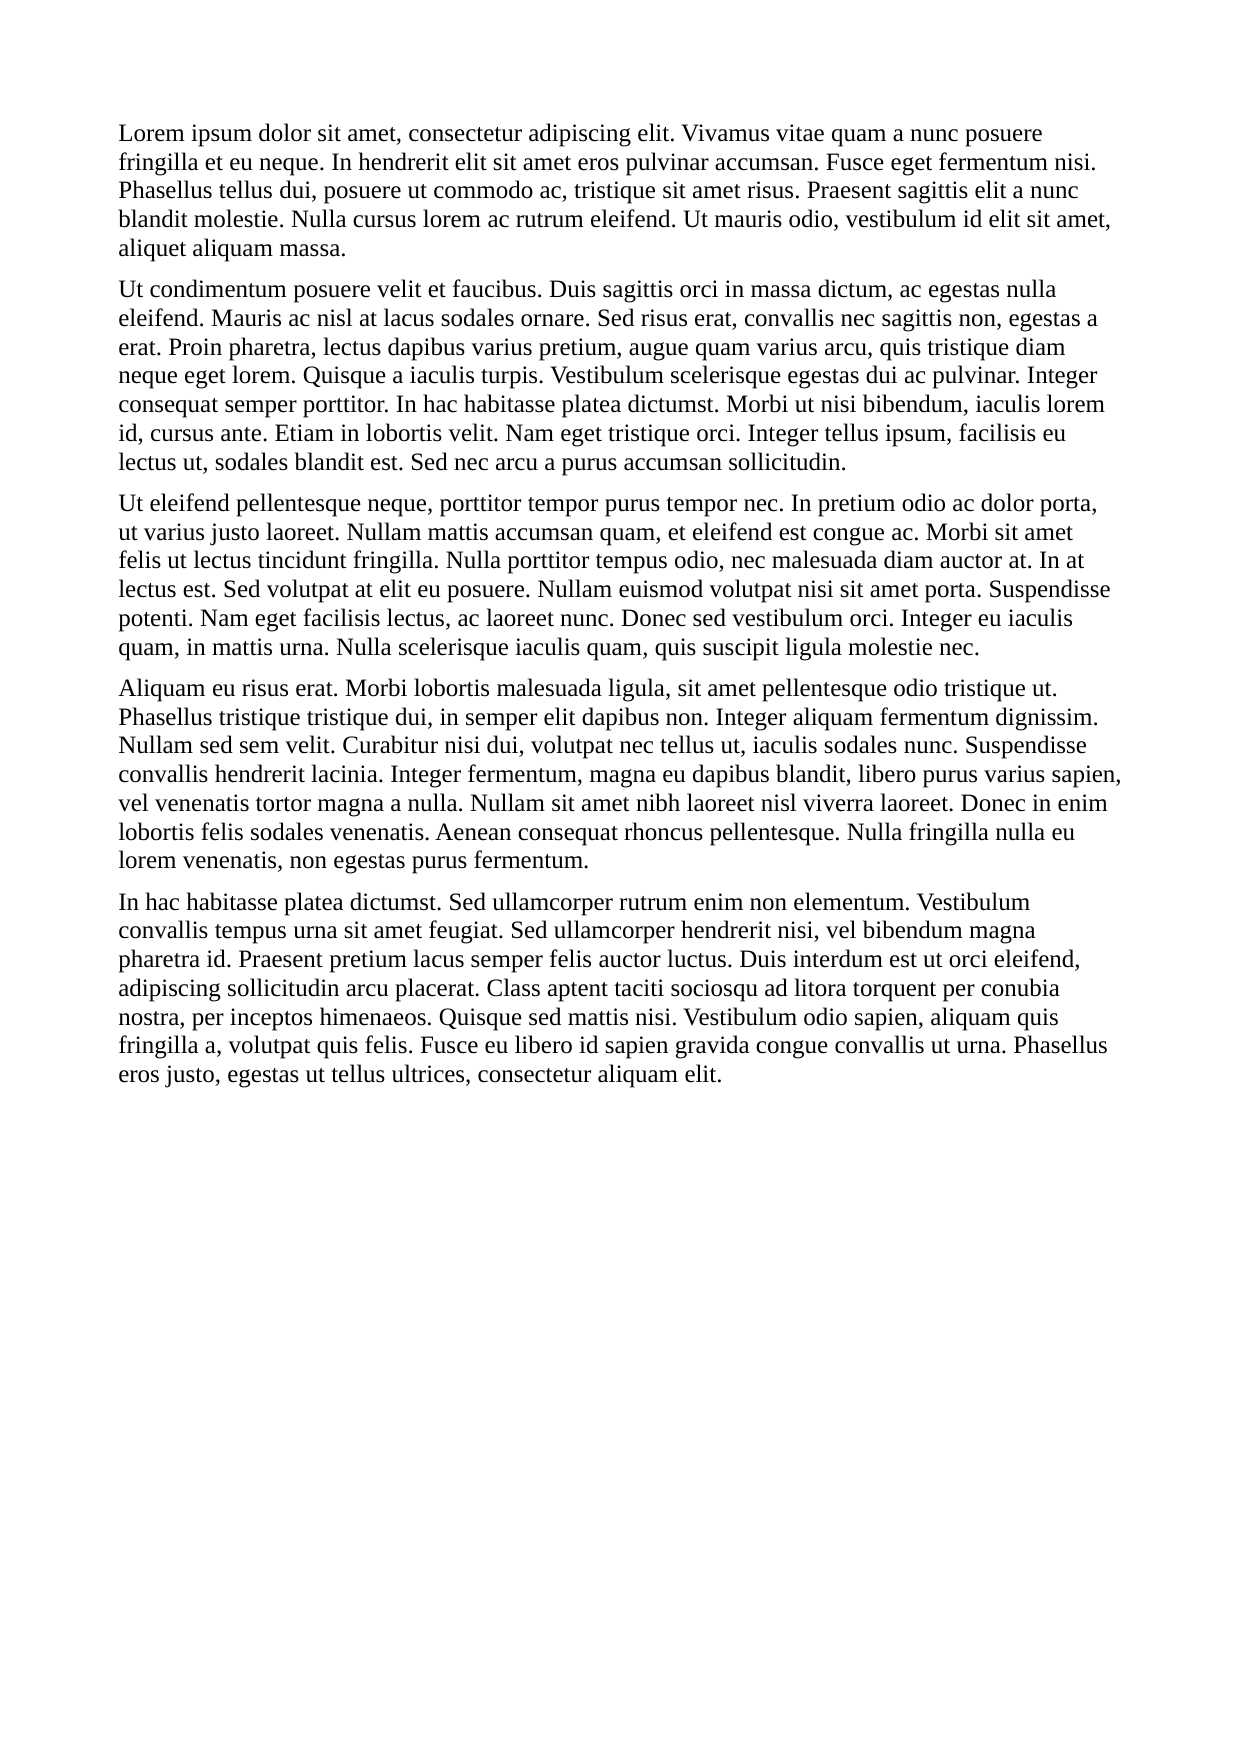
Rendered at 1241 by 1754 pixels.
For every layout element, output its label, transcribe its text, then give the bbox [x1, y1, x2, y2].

text Ut eleifend pellentesque neque, porttitor tempor purus tempor nec. In pretium odio ac dolor porta, ut varius justo laoreet. Nullam mattis accumsan quam, et eleifend est congue ac. Morbi sit amet felis ut lectus tincidunt fringilla. Nulla porttitor tempus odio, nec malesuada diam auctor at. In at lectus est. Sed volutpat at elit eu posuere. Nullam euismod volutpat nisi sit amet porta. Suspendisse potenti. Nam eget facilisis lectus, ac laoreet nunc. Donec sed vestibulum orci. Integer eu iaculis quam, in mattis urna. Nulla scelerisque iaculis quam, quis suscipit ligula molestie nec. [118, 488, 1122, 661]
text In hac habitasse platea dictumst. Sed ullamcorper rutrum enim non elementum. Vestibulum convallis tempus urna sit amet feugiat. Sed ullamcorper hendrerit nisi, vel bibendum magna pharetra id. Praesent pretium lacus semper felis auctor luctus. Duis interdum est ut orci eleifend, adipiscing sollicitudin arcu placerat. Class aptent taciti sociosqu ad litora torquent per conubia nostra, per inceptos himenaeos. Quisque sed mattis nisi. Vestibulum odio sapien, aliquam quis fringilla a, volutpat quis felis. Fusce eu libero id sapien gravida congue convallis ut urna. Phasellus eros justo, egestas ut tellus ultrices, consectetur aliquam elit. [118, 887, 1122, 1088]
text Lorem ipsum dolor sit amet, consectetur adipiscing elit. Vivamus vitae quam a nunc posuere fringilla et eu neque. In hendrerit elit sit amet eros pulvinar accumsan. Fusce eget fermentum nisi. Phasellus tellus dui, posuere ut commodo ac, tristique sit amet risus. Praesent sagittis elit a nunc blandit molestie. Nulla cursus lorem ac rutrum eleifend. Ut mauris odio, vestibulum id elit sit amet, aliquet aliquam massa. [118, 118, 1122, 262]
text Aliquam eu risus erat. Morbi lobortis malesuada ligula, sit amet pellentesque odio tristique ut. Phasellus tristique tristique dui, in semper elit dapibus non. Integer aliquam fermentum dignissim. Nullam sed sem velit. Curabitur nisi dui, volutpat nec tellus ut, iaculis sodales nunc. Suspendisse convallis hendrerit lacinia. Integer fermentum, magna eu dapibus blandit, libero purus varius sapien, vel venenatis tortor magna a nulla. Nullam sit amet nibh laoreet nisl viverra laoreet. Donec in enim lobortis felis sodales venenatis. Aenean consequat rhoncus pellentesque. Nulla fringilla nulla eu lorem venenatis, non egestas purus fermentum. [118, 673, 1122, 874]
text Ut condimentum posuere velit et faucibus. Duis sagittis orci in massa dictum, ac egestas nulla eleifend. Mauris ac nisl at lacus sodales ornare. Sed risus erat, convallis nec sagittis non, egestas a erat. Proin pharetra, lectus dapibus varius pretium, augue quam varius arcu, quis tristique diam neque eget lorem. Quisque a iaculis turpis. Vestibulum scelerisque egestas dui ac pulvinar. Integer consequat semper porttitor. In hac habitasse platea dictumst. Morbi ut nisi bibendum, iaculis lorem id, cursus ante. Etiam in lobortis velit. Nam eget tristique orci. Integer tellus ipsum, facilisis eu lectus ut, sodales blandit est. Sed nec arcu a purus accumsan sollicitudin. [118, 274, 1122, 476]
